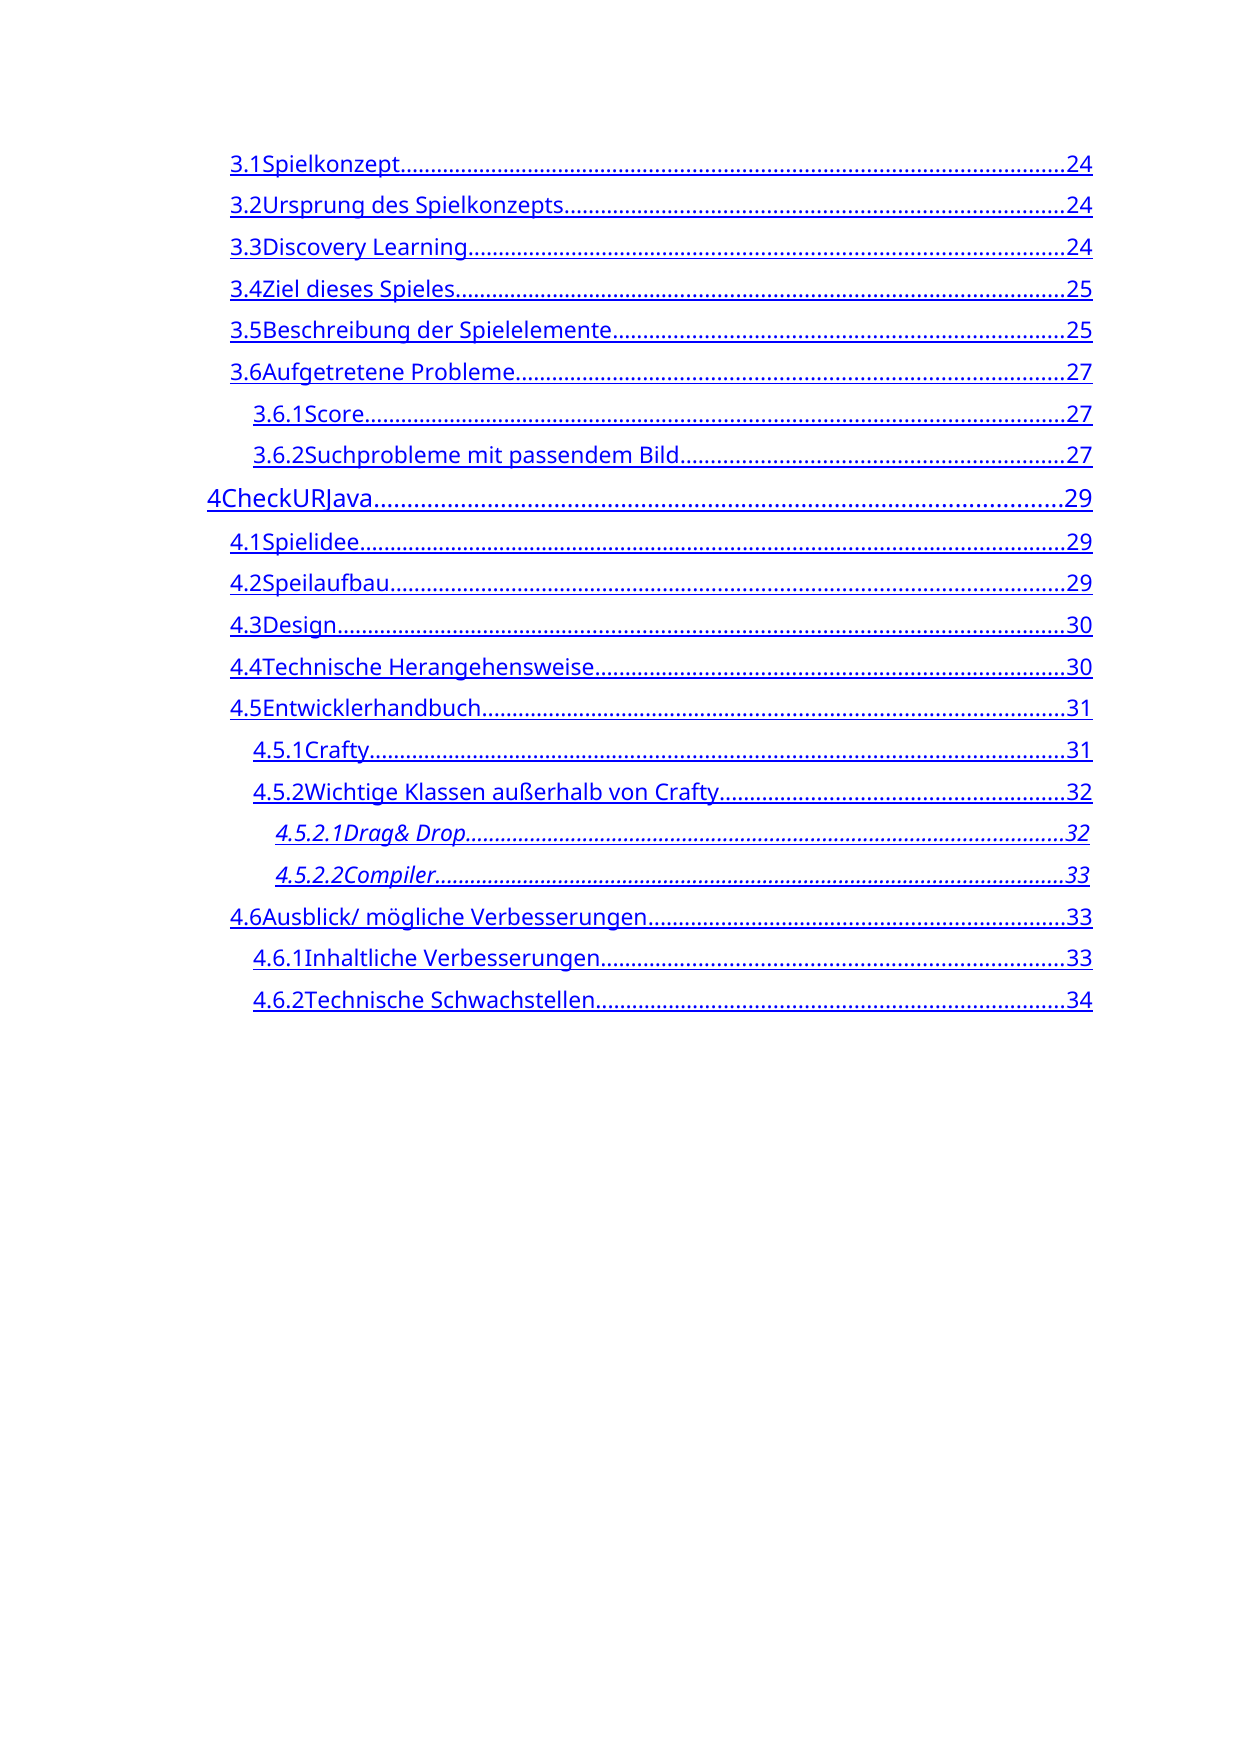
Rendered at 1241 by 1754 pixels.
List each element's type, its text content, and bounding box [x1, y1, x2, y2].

text 3.6.2Suchprobleme mit passendem Bild 27 [253, 439, 1092, 466]
text 4.5.1Crafty 31 [253, 734, 1092, 760]
text 4.3Design 30 [230, 609, 1092, 635]
text 4.5Entwicklerhandbuch 31 [230, 692, 1092, 719]
text 3.2Ursprung des Spielkonzepts 24 [230, 189, 1092, 216]
text 3.3Discovery Learning 24 [230, 231, 1092, 258]
text 4.5.2Wichtige Klassen außerhalb von Crafty 32 [253, 776, 1092, 802]
text 4.1Spielidee 29 [230, 526, 1092, 552]
text 3.5Beschreibung der Spielelemente 25 [230, 314, 1092, 341]
text 4.5.2.2Compiler 33 [275, 859, 1092, 890]
text 4.6Ausblick/ mögliche Verbesserungen 33 [230, 901, 1092, 927]
text 4.2Speilaufbau 29 [230, 567, 1092, 594]
text 3.6.1Score 27 [253, 398, 1092, 424]
text 4.5.2.1Drag& Drop 32 [275, 817, 1092, 848]
text 3.1Spielkonzept 24 [230, 148, 1092, 174]
text 3.6Aufgetretene Probleme 27 [230, 356, 1092, 383]
text 4.6.1Inhaltliche Verbesserungen 33 [253, 942, 1092, 969]
text 3.4Ziel dieses Spieles 25 [230, 273, 1092, 299]
text 4.6.2Technische Schwachstellen 34 [253, 984, 1092, 1010]
text 4.4Technische Herangehensweise 30 [230, 651, 1092, 677]
text 4CheckURJava 29 [207, 481, 1092, 510]
